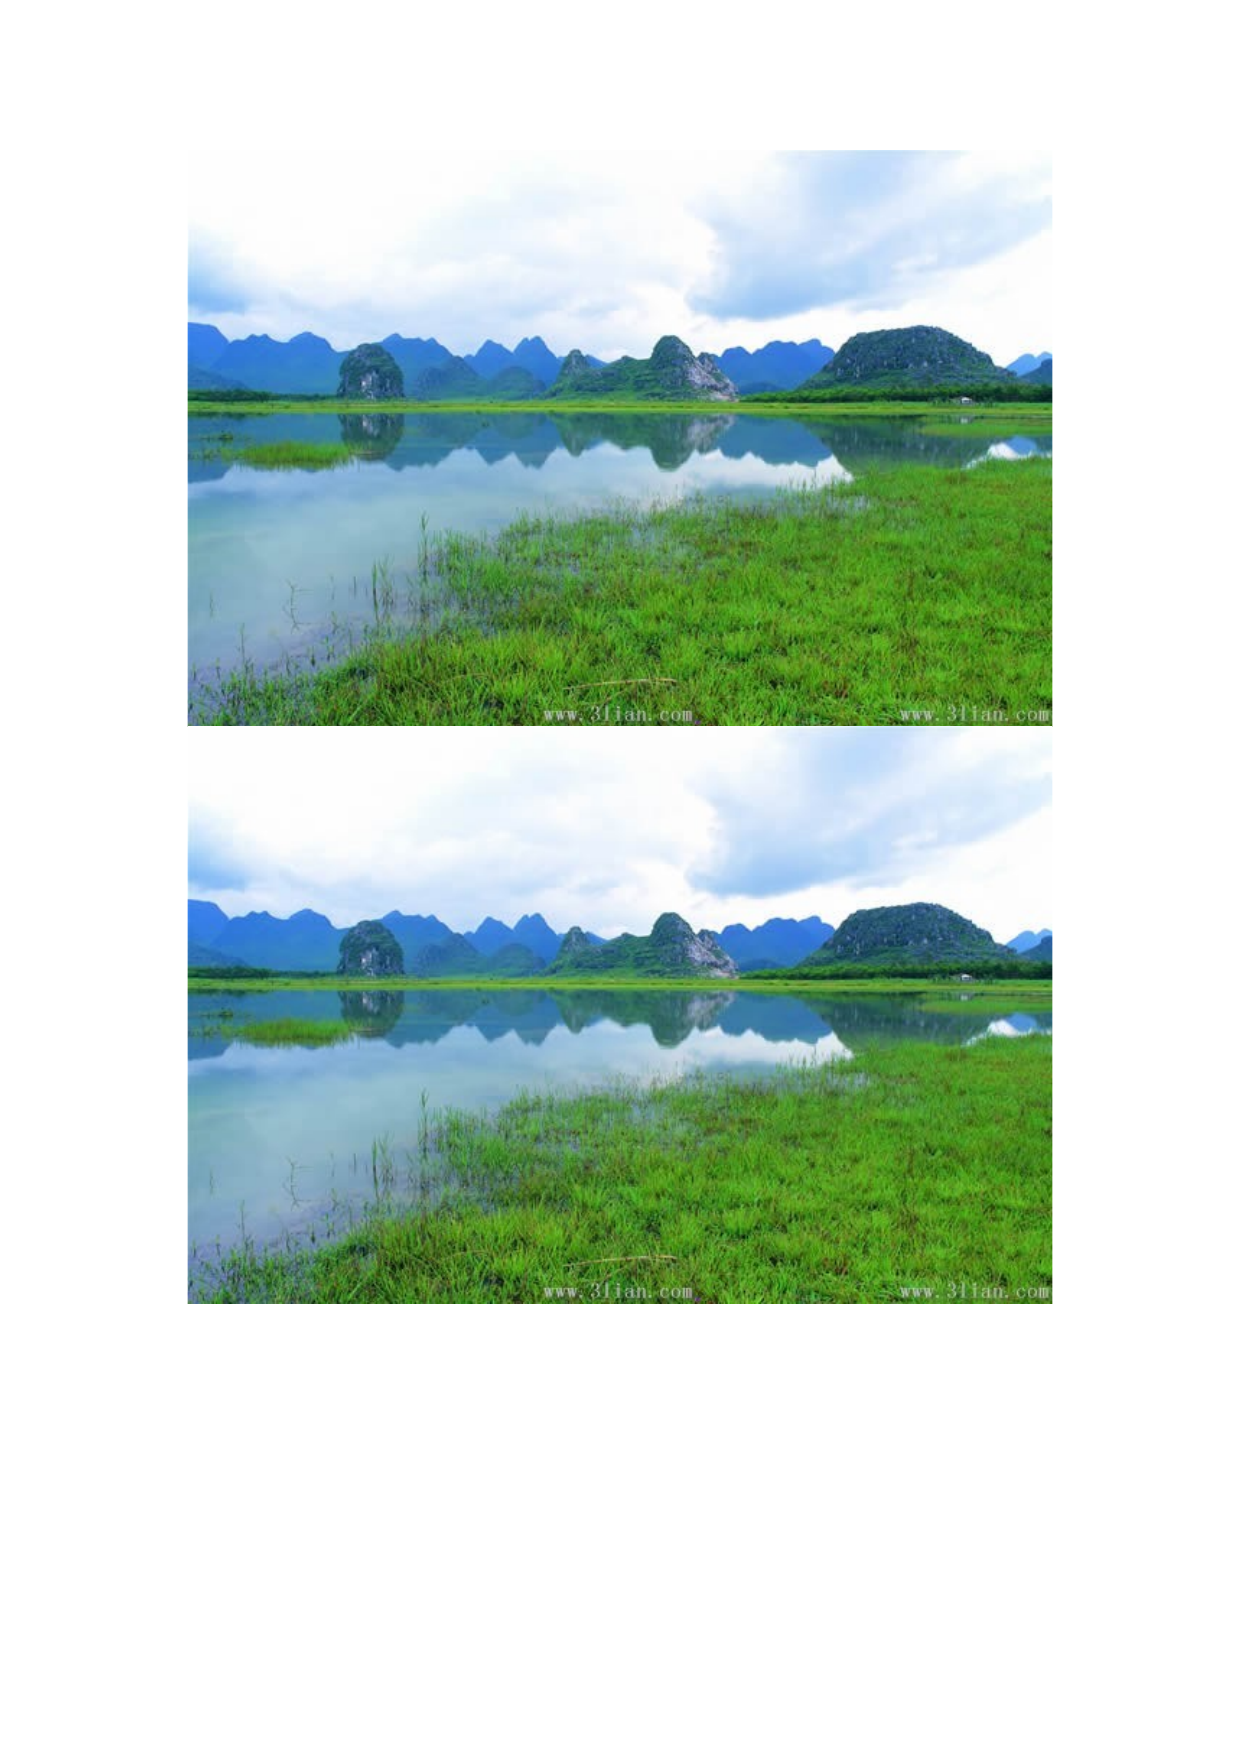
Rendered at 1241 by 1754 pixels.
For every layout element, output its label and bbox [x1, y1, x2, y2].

picture [187, 150, 1053, 1304]
